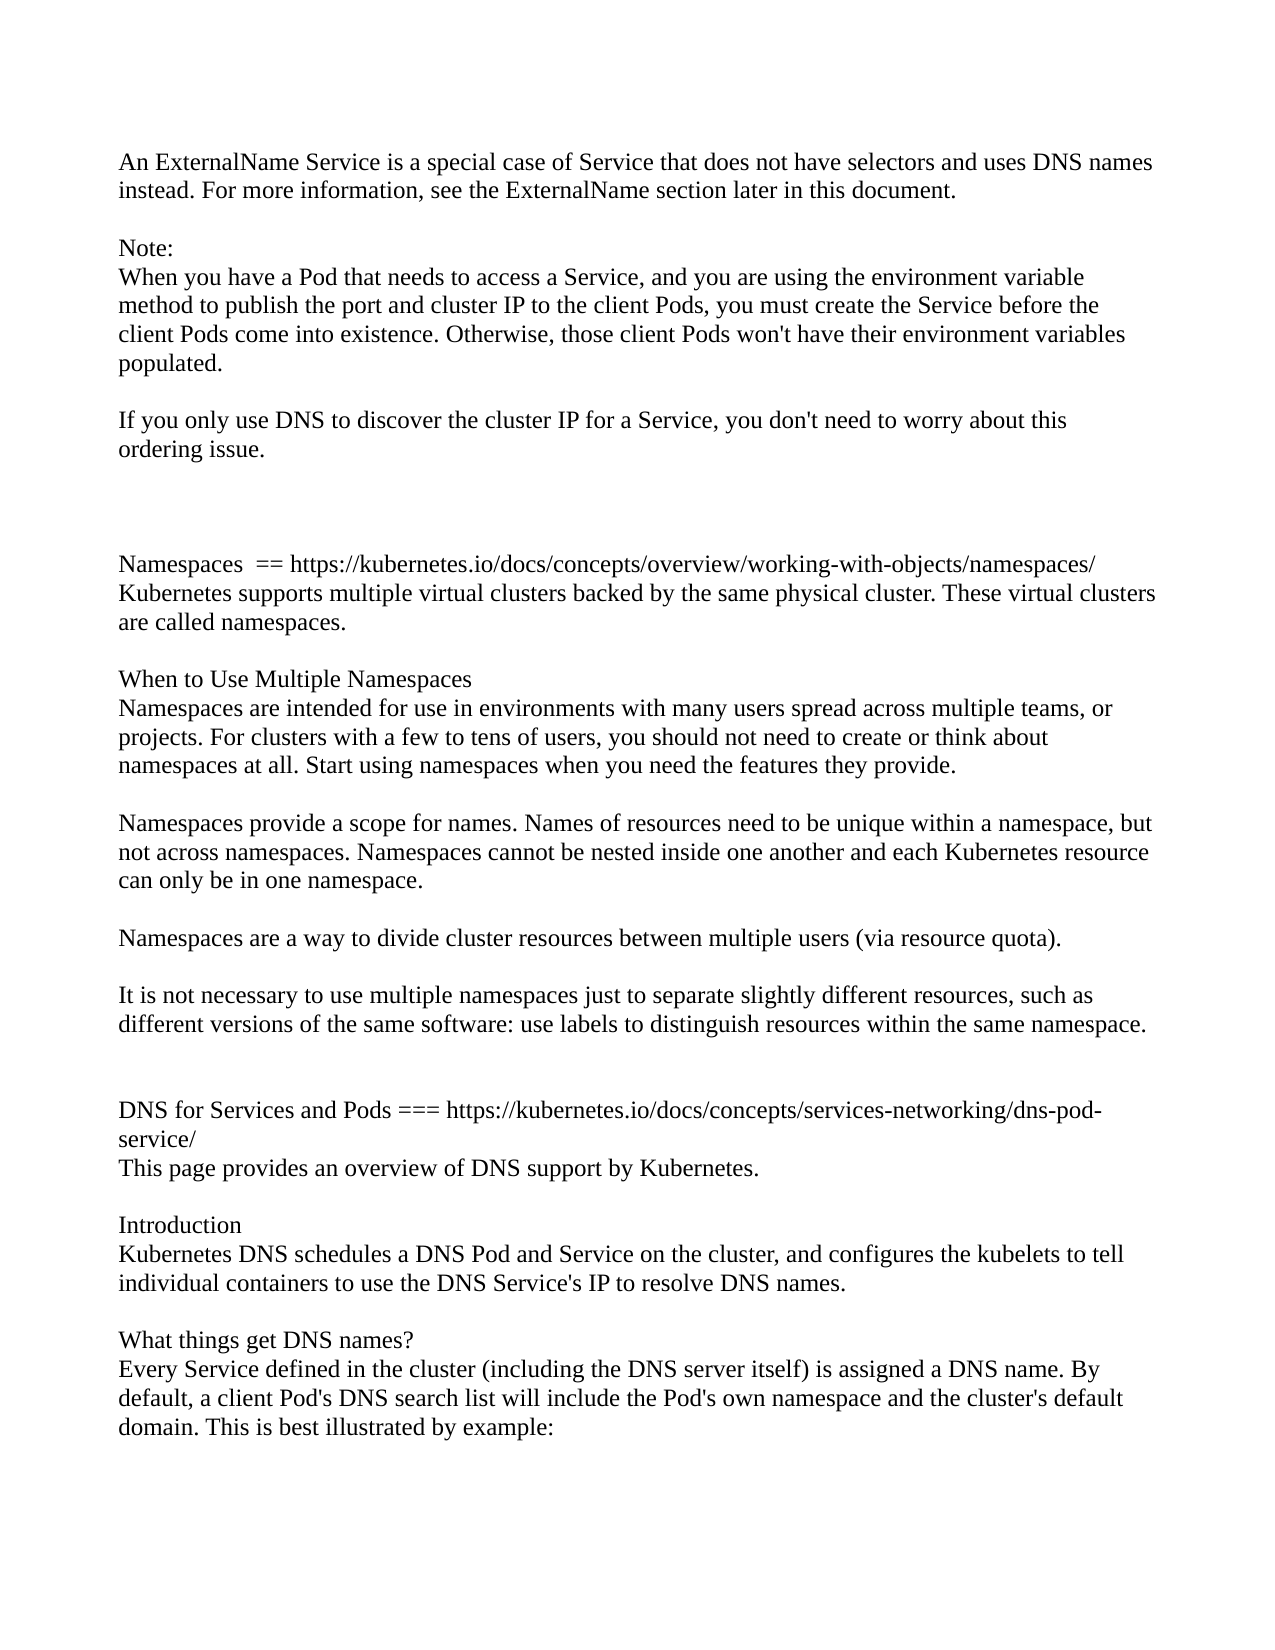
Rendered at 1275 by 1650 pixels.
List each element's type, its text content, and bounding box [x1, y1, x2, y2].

text What things get DNS names? [118, 1326, 1157, 1354]
text Namespaces are intended for use in environments with many users spread across multiple teams, or projects. For clusters with a few to tens of users, you should not need to create or think about namespaces at all. Start using namespaces when you need the features they provide. [118, 693, 1157, 779]
text Every Service defined in the cluster (including the DNS server itself) is assigned a DNS name. By default, a client Pod's DNS search list will include the Pod's own namespace and the cluster's default domain. This is best illustrated by example: [118, 1354, 1157, 1441]
text Namespaces provide a scope for names. Names of resources need to be unique within a namespace, but not across namespaces. Namespaces cannot be nested inside one another and each Kubernetes resource can only be in one namespace. [118, 808, 1157, 894]
text If you only use DNS to discover the cluster IP for a Service, you don't need to worry about this ordering issue. [118, 406, 1157, 463]
text Namespaces are a way to divide cluster resources between multiple users (via resource quota). [118, 923, 1157, 952]
text It is not necessary to use multiple namespaces just to separate slightly different resources, such as different versions of the same software: use labels to distinguish resources within the same namespace. [118, 981, 1157, 1038]
text Kubernetes DNS schedules a DNS Pod and Service on the cluster, and configures the kubelets to tell individual containers to use the DNS Service's IP to resolve DNS names. [118, 1239, 1157, 1297]
text When you have a Pod that needs to access a Service, and you are using the environment variable method to publish the port and cluster IP to the client Pods, you must create the Service before the client Pods come into existence. Otherwise, those client Pods won't have their environment variables populated. [118, 262, 1157, 377]
text Namespaces == https://kubernetes.io/docs/concepts/overview/working-with-objects/namespaces/ [118, 549, 1157, 578]
text DNS for Services and Pods === https://kubernetes.io/docs/concepts/services-networking/dns-pod-service/ [118, 1096, 1157, 1153]
text An ExternalName Service is a special case of Service that does not have selectors and uses DNS names instead. For more information, see the ExternalName section later in this document. [118, 147, 1157, 204]
text Note: [118, 233, 1157, 262]
text This page provides an overview of DNS support by Kubernetes. [118, 1153, 1157, 1182]
text When to Use Multiple Namespaces [118, 664, 1157, 693]
text Kubernetes supports multiple virtual clusters backed by the same physical cluster. These virtual clusters are called namespaces. [118, 578, 1157, 636]
text Introduction [118, 1211, 1157, 1239]
